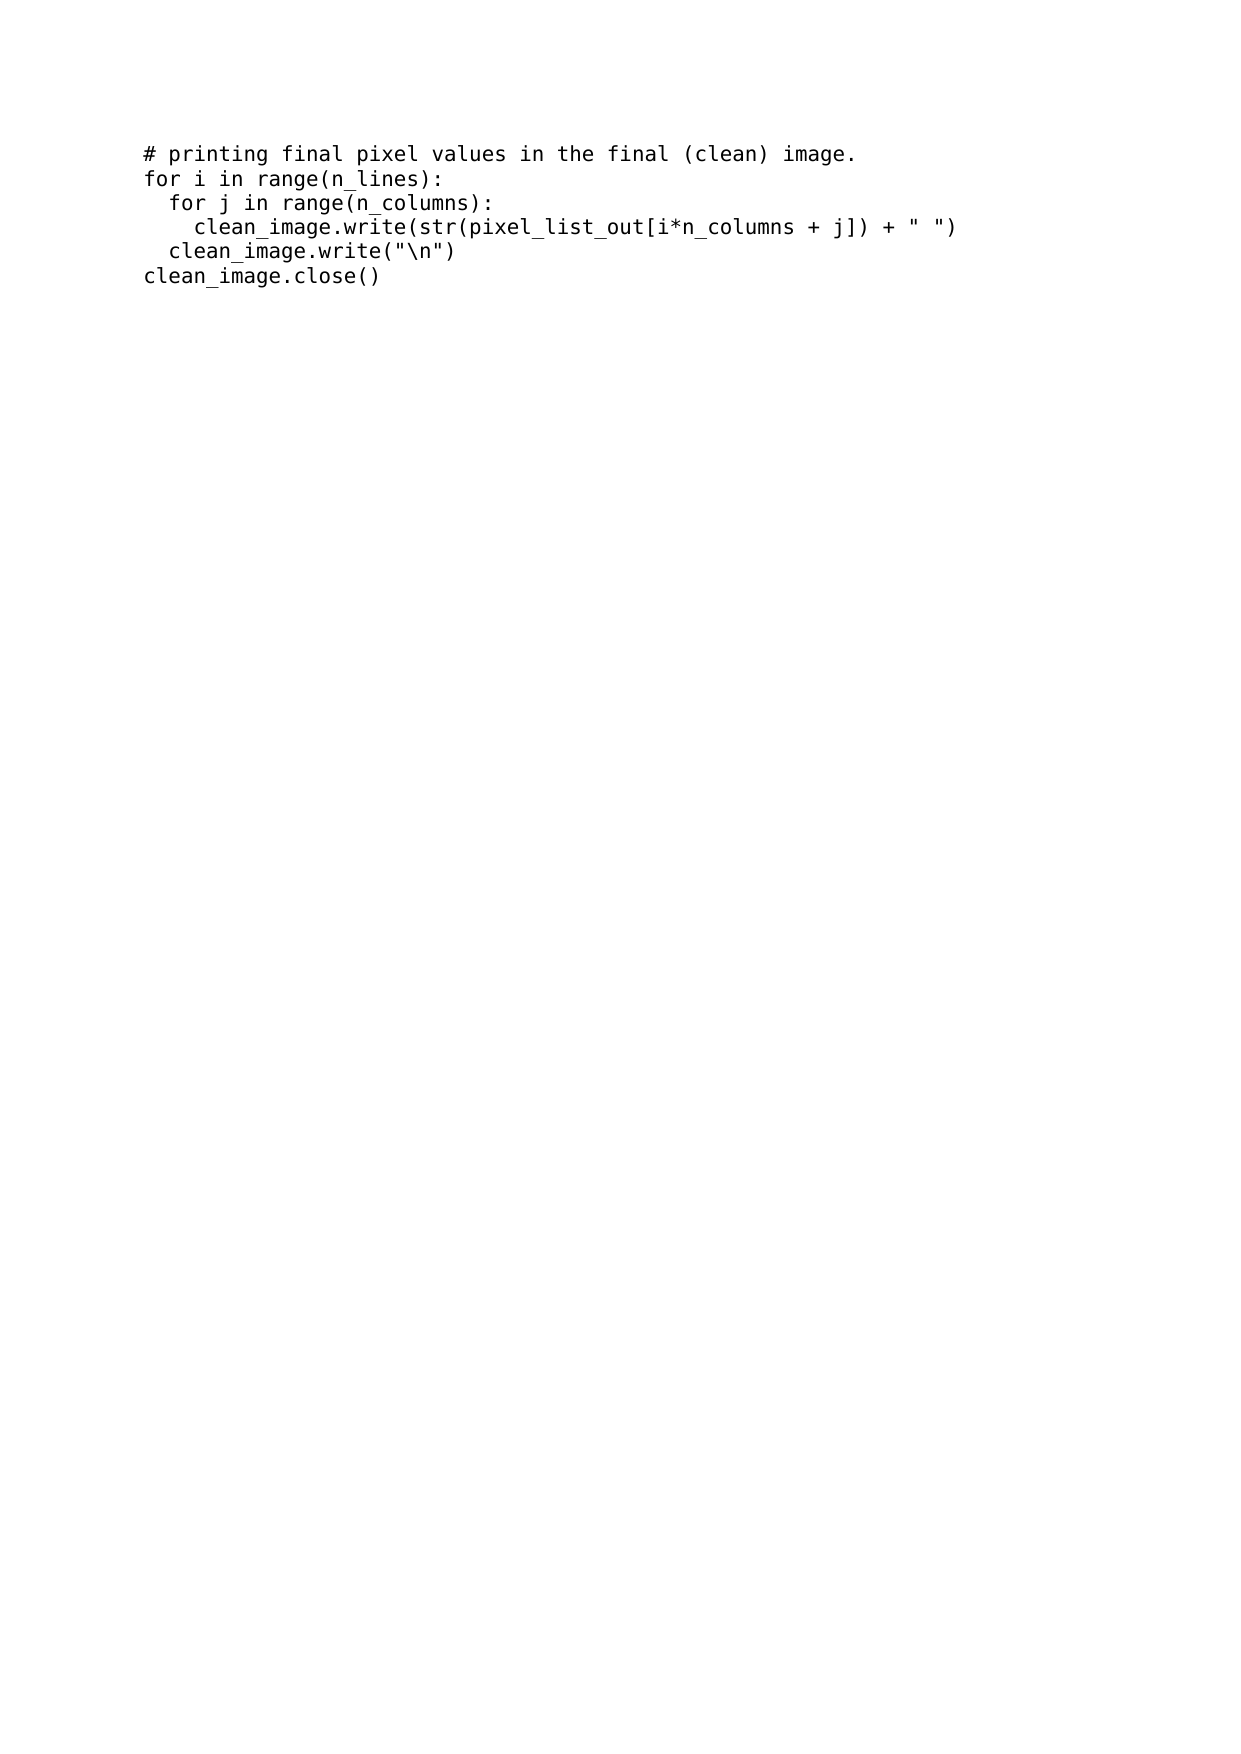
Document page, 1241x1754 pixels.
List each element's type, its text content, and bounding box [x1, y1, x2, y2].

text clean_image.write("\n") [118, 239, 1122, 264]
text clean_image.write(str(pixel_list_out[i*n_columns + j]) + " ") [118, 215, 1122, 239]
text for i in range(n_lines): [118, 167, 1122, 191]
text for j in range(n_columns): [118, 191, 1122, 215]
text # printing final pixel values in the final (clean) image. [118, 142, 1122, 167]
text clean_image.close() [118, 264, 1122, 288]
